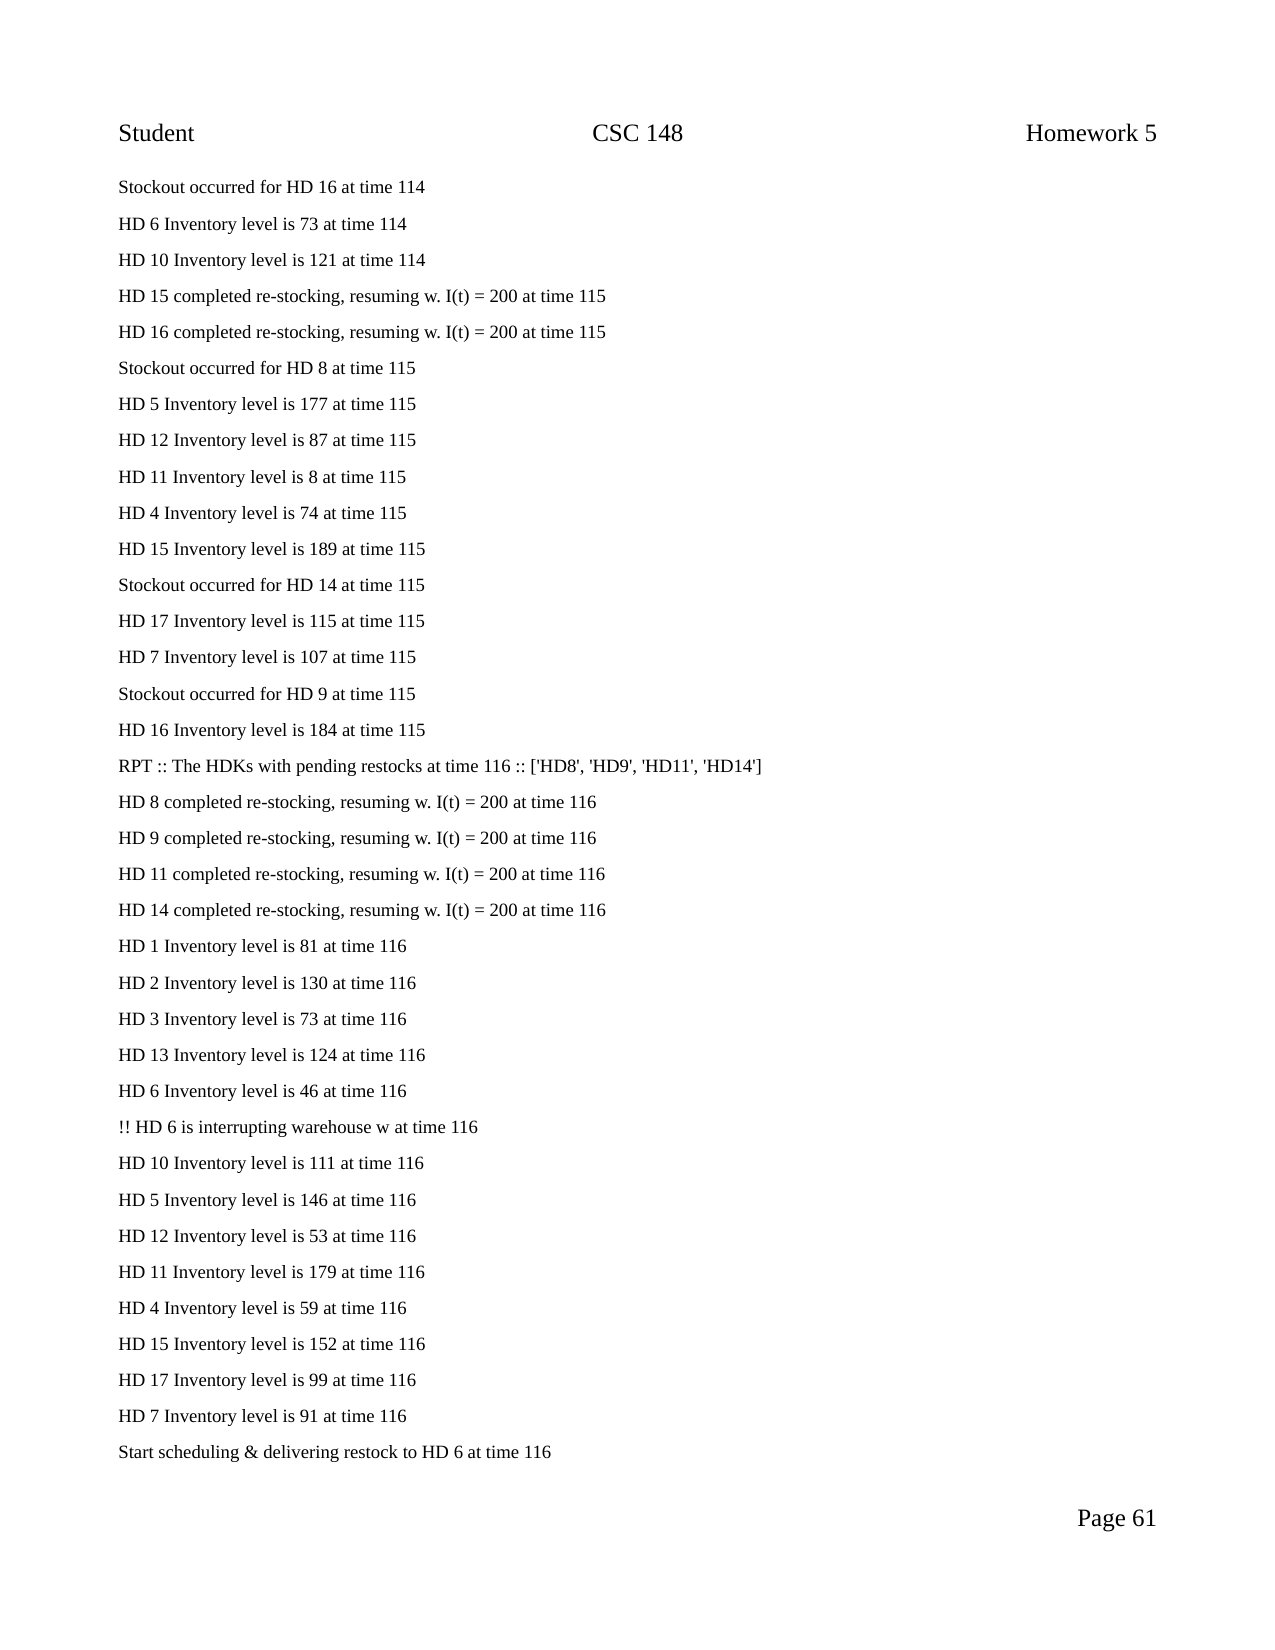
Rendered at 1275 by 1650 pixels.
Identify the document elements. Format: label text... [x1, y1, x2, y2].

text HD 9 completed re-stocking, resuming w. I(t) = 200 at time 116 [118, 827, 1157, 848]
text HD 14 completed re-stocking, resuming w. I(t) = 200 at time 116 [118, 899, 1157, 921]
text HD 15 completed re-stocking, resuming w. I(t) = 200 at time 115 [118, 285, 1157, 306]
text HD 10 Inventory level is 121 at time 114 [118, 249, 1157, 270]
text HD 13 Inventory level is 124 at time 116 [118, 1044, 1157, 1065]
text !! HD 6 is interrupting warehouse w at time 116 [118, 1116, 1157, 1138]
text Stockout occurred for HD 9 at time 115 [118, 682, 1157, 704]
text Stockout occurred for HD 16 at time 114 [118, 176, 1157, 198]
text HD 17 Inventory level is 99 at time 116 [118, 1369, 1157, 1391]
text HD 2 Inventory level is 130 at time 116 [118, 972, 1157, 993]
text HD 15 Inventory level is 152 at time 116 [118, 1333, 1157, 1354]
text HD 5 Inventory level is 177 at time 115 [118, 393, 1157, 415]
text HD 7 Inventory level is 91 at time 116 [118, 1405, 1157, 1427]
text HD 8 completed re-stocking, resuming w. I(t) = 200 at time 116 [118, 791, 1157, 812]
text HD 10 Inventory level is 111 at time 116 [118, 1152, 1157, 1174]
text HD 1 Inventory level is 81 at time 116 [118, 935, 1157, 957]
text HD 12 Inventory level is 53 at time 116 [118, 1224, 1157, 1246]
text HD 11 Inventory level is 179 at time 116 [118, 1261, 1157, 1282]
text HD 3 Inventory level is 73 at time 116 [118, 1008, 1157, 1029]
text HD 11 completed re-stocking, resuming w. I(t) = 200 at time 116 [118, 863, 1157, 885]
text HD 11 Inventory level is 8 at time 115 [118, 466, 1157, 487]
text Stockout occurred for HD 14 at time 115 [118, 574, 1157, 596]
text Start scheduling & delivering restock to HD 6 at time 116 [118, 1441, 1157, 1463]
text Stockout occurred for HD 8 at time 115 [118, 357, 1157, 379]
text HD 6 Inventory level is 46 at time 116 [118, 1080, 1157, 1102]
text HD 16 completed re-stocking, resuming w. I(t) = 200 at time 115 [118, 321, 1157, 342]
text RPT :: The HDKs with pending restocks at time 116 :: ['HD8', 'HD9', 'HD11', 'HD14'] [118, 755, 1157, 776]
text HD 4 Inventory level is 59 at time 116 [118, 1297, 1157, 1318]
text HD 5 Inventory level is 146 at time 116 [118, 1188, 1157, 1210]
text HD 16 Inventory level is 184 at time 115 [118, 718, 1157, 740]
text HD 6 Inventory level is 73 at time 114 [118, 212, 1157, 234]
text HD 12 Inventory level is 87 at time 115 [118, 429, 1157, 451]
text HD 15 Inventory level is 189 at time 115 [118, 538, 1157, 559]
text HD 17 Inventory level is 115 at time 115 [118, 610, 1157, 632]
text HD 4 Inventory level is 74 at time 115 [118, 502, 1157, 523]
text HD 7 Inventory level is 107 at time 115 [118, 646, 1157, 668]
